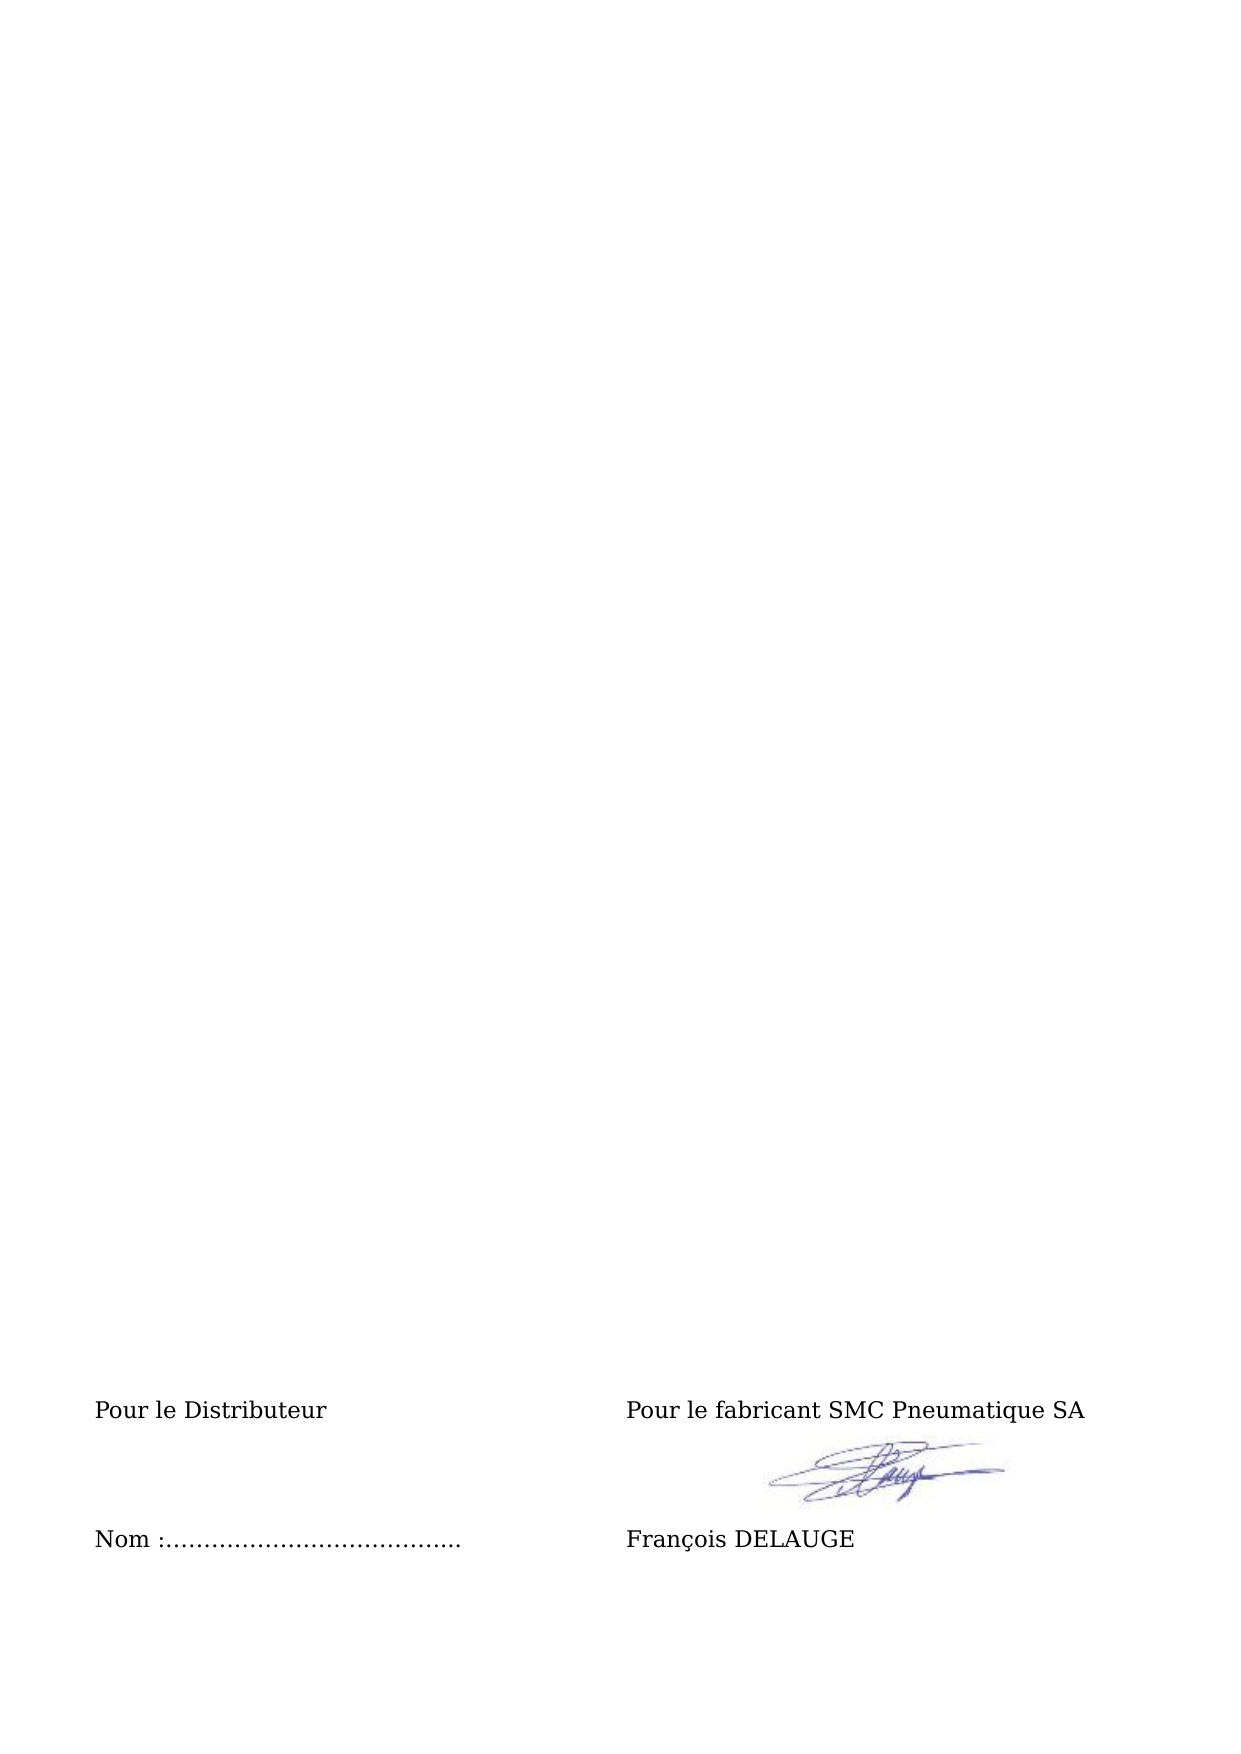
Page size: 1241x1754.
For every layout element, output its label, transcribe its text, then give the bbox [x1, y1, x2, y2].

table_header Pour le fabricant SMC Pneumatique SA [620, 1391, 1152, 1429]
table_cell [620, 1429, 1152, 1521]
table_cell Nom :………………………………... [89, 1521, 620, 1559]
picture [760, 1435, 1011, 1510]
table_header Pour le Distributeur [89, 1391, 620, 1429]
table_cell François DELAUGE [620, 1521, 1152, 1559]
table_cell [89, 1429, 620, 1521]
